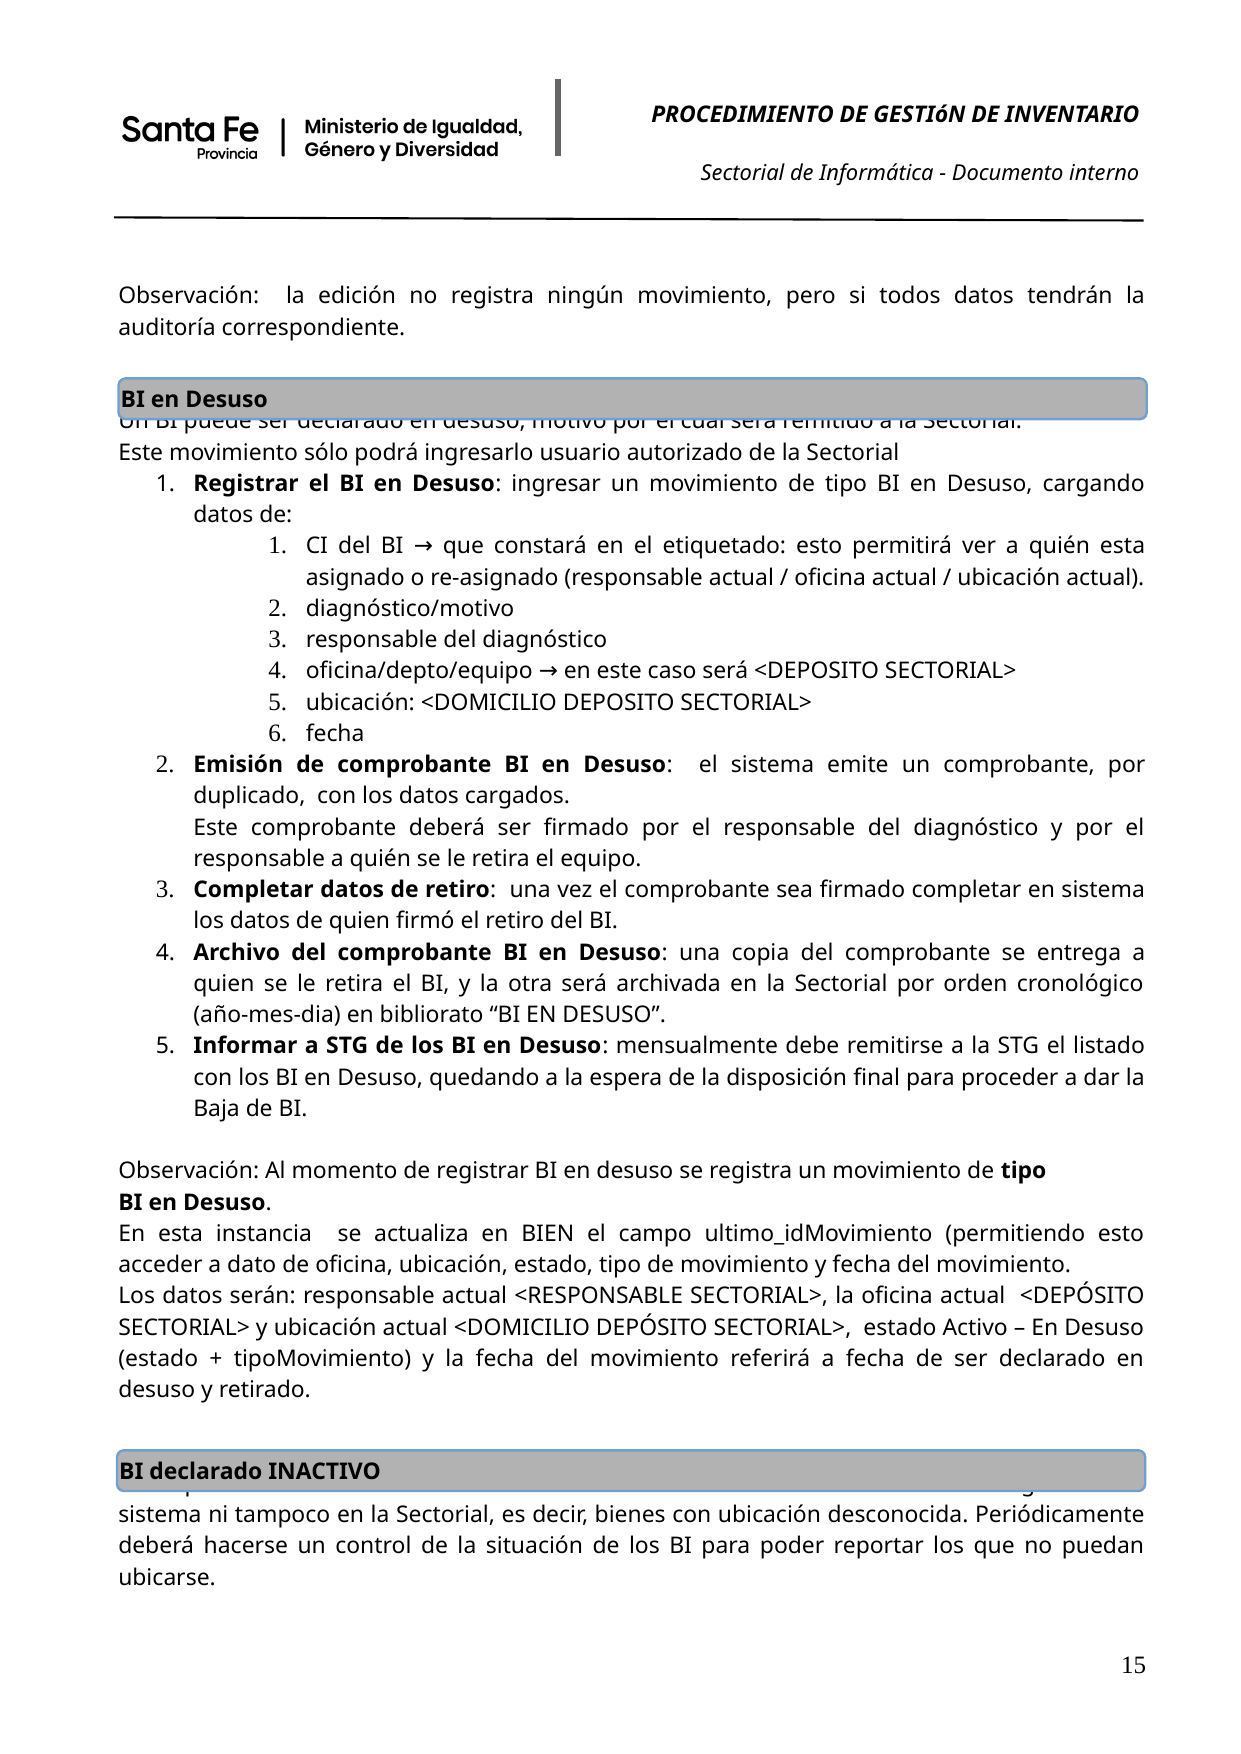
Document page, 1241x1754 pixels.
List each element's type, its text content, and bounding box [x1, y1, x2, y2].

list Completar datos de retiro: una vez el comprobante sea firmado completar en sistema los datos de quien firmó el retiro del BI. [156, 873, 1146, 936]
text Observación: Al momento de registrar BI en desuso se registra un movimiento de tipo [118, 1154, 1146, 1186]
text Los datos serán: responsable actual <RESPONSABLE SECTORIAL>, la oficina actual <DEPÓSITO SECTORIAL> y ubicación actual <DOMICILIO DEPÓSITO SECTORIAL>, estado Activo – En Desuso (estado + tipoMovimiento) y la fecha del movimiento referirá a fecha de ser declarado en desuso y retirado. [118, 1279, 1146, 1404]
list fecha [268, 717, 1146, 748]
picture [102, 100, 550, 170]
list responsable del diagnóstico [268, 623, 1146, 654]
list Registrar el BI en Desuso: ingresar un movimiento de tipo BI en Desuso, cargando datos de: [156, 467, 1146, 529]
list Emisión de comprobante BI en Desuso: el sistema emite un comprobante, por duplicado, con los datos cargados. [156, 748, 1146, 811]
text Un BI podrá ser declarado como INACTIVO cuando no se encuentre en el destino registrado en sistema ni tampoco en la Sectorial, es decir, bienes con ubicación desconocida. Periódicamente deberá hacerse un control de la situación de los BI para poder reportar los que no puedan ubicarse. [118, 1489, 1146, 1592]
text BI en Desuso. [118, 1186, 1146, 1217]
text En esta instancia se actualiza en BIEN el campo ultimo_idMovimiento (permitiendo esto acceder a dato de oficina, ubicación, estado, tipo de movimiento y fecha del movimiento. [118, 1217, 1146, 1279]
text Este movimiento sólo podrá ingresarlo usuario autorizado de la Sectorial [118, 436, 1146, 467]
list Archivo del comprobante BI en Desuso: una copia del comprobante se entrega a quien se le retira el BI, y la otra será archivada en la Sectorial por orden cronológico (año-mes-dia) en bibliorato “BI EN DESUSO”. [156, 936, 1146, 1029]
list Informar a STG de los BI en Desuso: mensualmente debe remitirse a la STG el listado con los BI en Desuso, quedando a la espera de la disposición final para proceder a dar la Baja de BI. [156, 1029, 1146, 1123]
text Observación: la edición no registra ningún movimiento, pero si todos datos tendrán la auditoría correspondiente. [118, 279, 1146, 342]
list oficina/depto/equipo → en este caso será <DEPOSITO SECTORIAL> [268, 654, 1146, 686]
list Este comprobante deberá ser firmado por el responsable del diagnóstico y por el responsable a quién se le retira el equipo. [156, 811, 1146, 873]
list CI del BI → que constará en el etiquetado: esto permitirá ver a quién esta asignado o re-asignado (responsable actual / oficina actual / ubicación actual). [268, 529, 1146, 592]
list diagnóstico/motivo [268, 592, 1146, 623]
text Un BI puede ser declarado en desuso, motivo por el cual será remitido a la Sectorial. [118, 417, 1146, 436]
list ubicación: <DOMICILIO DEPOSITO SECTORIAL> [268, 686, 1146, 717]
